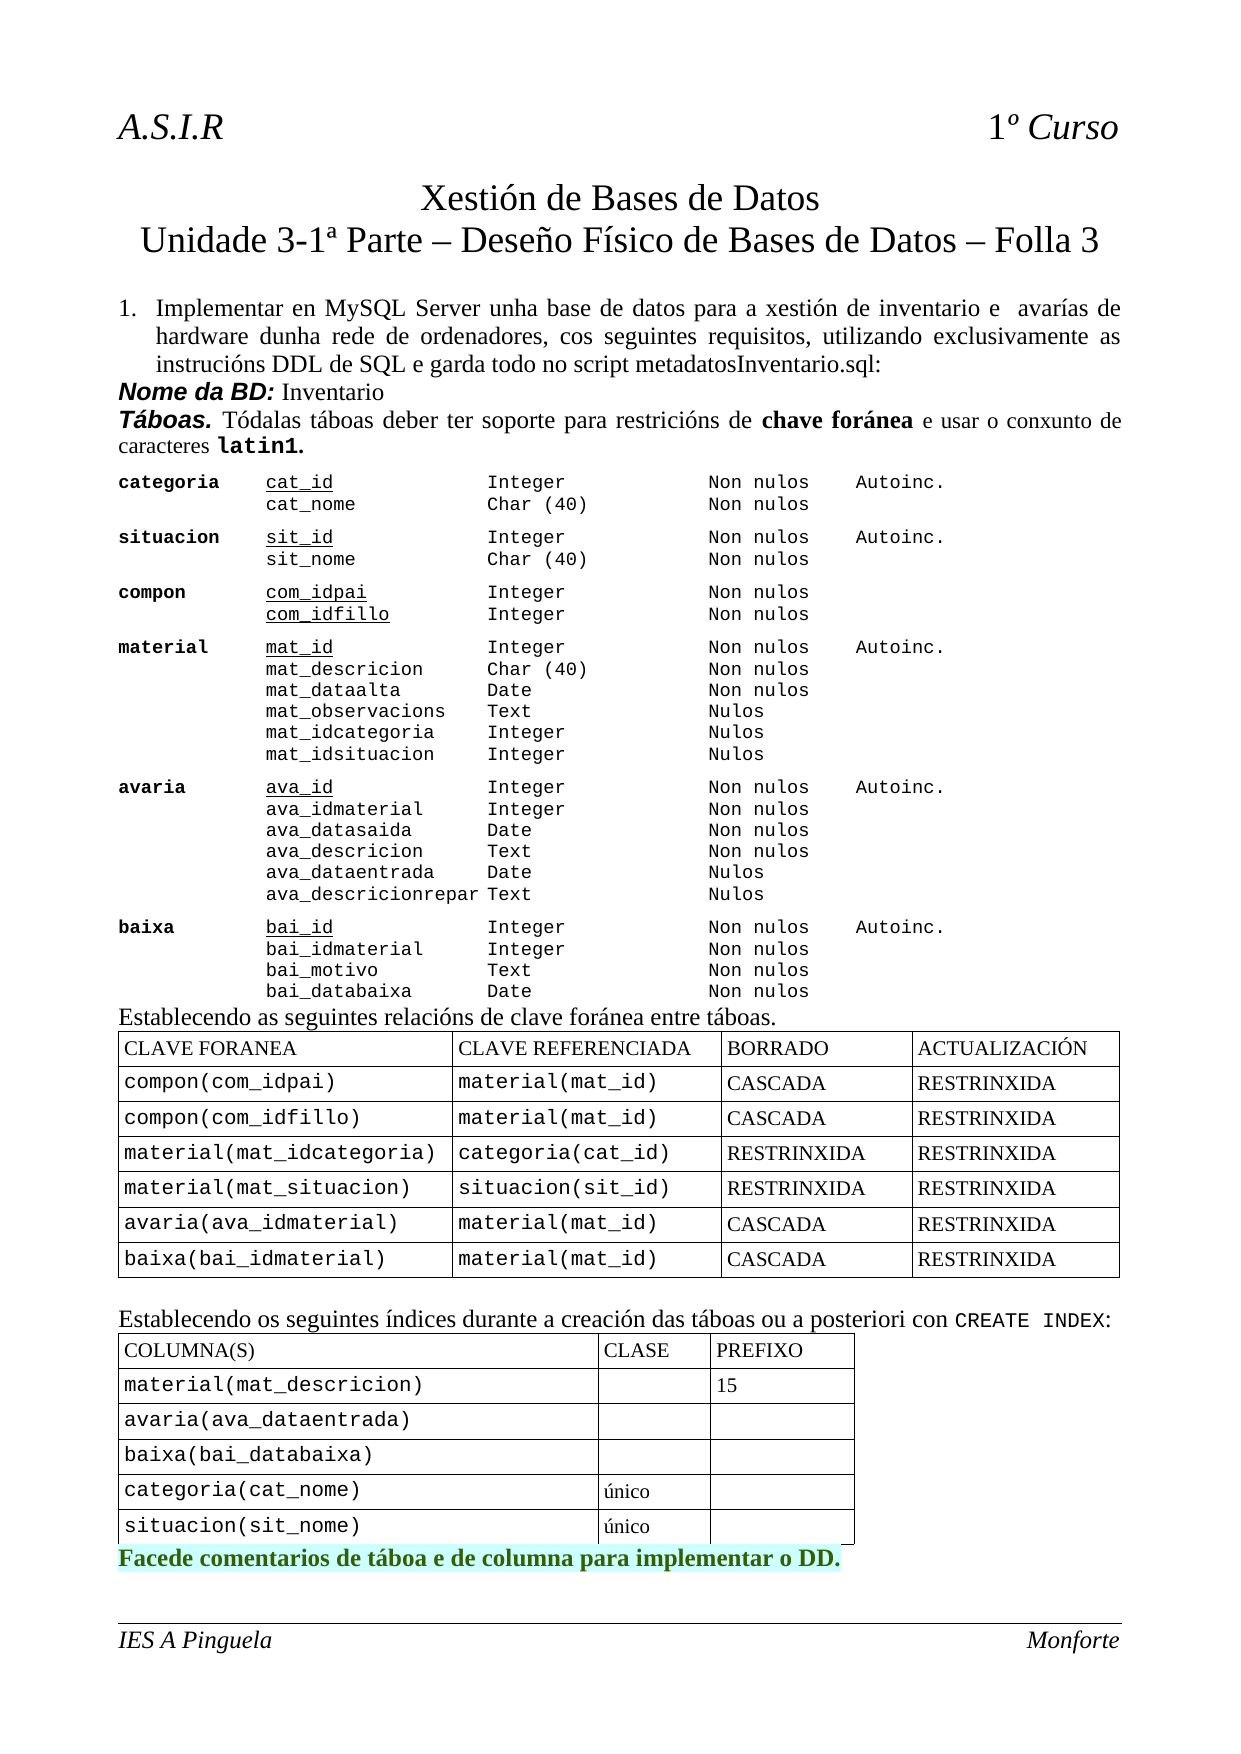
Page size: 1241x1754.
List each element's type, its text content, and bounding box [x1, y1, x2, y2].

table_cell material(mat_id) [453, 1208, 721, 1242]
table_cell único [599, 1475, 710, 1509]
table_cell situacion(sit_id) [453, 1172, 721, 1207]
table_header PREFIXO [711, 1334, 854, 1368]
subtitle ava_datasaida Date Non nulos [266, 821, 1122, 842]
table_cell RESTRINXIDA [913, 1067, 1119, 1101]
table_cell CASCADA [722, 1102, 912, 1136]
table_cell material(mat_situacion) [119, 1172, 452, 1207]
table_cell RESTRINXIDA [913, 1172, 1119, 1207]
table_cell RESTRINXIDA [913, 1137, 1119, 1171]
text bai_motivo Text Non nulos [266, 961, 1122, 982]
subtitle cat_nome Char (40) Non nulos [266, 494, 1122, 516]
table_cell situacion(sit_nome) [119, 1510, 598, 1544]
table_cell RESTRINXIDA [722, 1172, 912, 1207]
text bai_databaixa Date Non nulos [266, 982, 1122, 1003]
text ava_descricion Text Non nulos [192, 842, 1122, 863]
table_cell compon(com_idfillo) [119, 1102, 452, 1136]
table_cell CASCADA [722, 1067, 912, 1101]
table_cell [599, 1369, 710, 1403]
list Implementar en MySQL Server unha base de datos para a xestión de inventario e avarías de hardware dunha rede de ordenadores, cos seguintes requisitos, utilizando exclusivamente as instrucións DDL de SQL e garda todo no script metadatosInventario.sql: [118, 294, 1122, 377]
text sit_nome Char (40) Non nulos [266, 549, 1122, 571]
table_cell avaria(ava_idmaterial) [119, 1208, 452, 1242]
table_cell categoria(cat_id) [453, 1137, 721, 1171]
table_cell baixa(bai_databaixa) [119, 1440, 598, 1474]
table_cell [711, 1475, 854, 1509]
table_cell [599, 1440, 710, 1474]
table_header CLAVE FORANEA [119, 1032, 452, 1066]
table_cell RESTRINXIDA [913, 1208, 1119, 1242]
text categoria cat_id Integer Non nulos Autoinc. [118, 473, 1122, 494]
subtitle mat_descricion Char (40) Non nulos [266, 659, 1122, 681]
table_cell RESTRINXIDA [913, 1243, 1119, 1277]
text compon com_idpai Integer Non nulos [118, 583, 1122, 604]
text situacion sit_id Integer Non nulos Autoinc. [118, 528, 1122, 549]
table_header CLAVE REFERENCIADA [453, 1032, 721, 1066]
table_header CLASE [599, 1334, 710, 1368]
table_cell material(mat_descricion) [119, 1369, 598, 1403]
subtitle mat_idsituacion Integer Nulos [266, 744, 1122, 766]
table_cell material(mat_id) [453, 1243, 721, 1277]
text Establecendo as seguintes relacións de clave foránea entre táboas. [118, 1003, 1122, 1031]
table_header COLUMNA(S) [119, 1334, 598, 1368]
text ava_dataentrada Date Nulos [192, 863, 1122, 884]
table_cell CASCADA [722, 1243, 912, 1277]
text Xestión de Bases de Datos [118, 177, 1122, 219]
text baixa bai_id Integer Non nulos Autoinc. [118, 918, 1122, 939]
table_cell [711, 1404, 854, 1438]
text Unidade 3-1ª Parte – Deseño Físico de Bases de Datos – Folla 3 [118, 219, 1122, 260]
text ava_descricionrepar Text Nulos [192, 884, 1122, 906]
text Nome da BD: Inventario [118, 377, 1122, 406]
text ava_idmaterial Integer Non nulos [266, 799, 1122, 821]
table_cell material(mat_idcategoria) [119, 1137, 452, 1171]
text Establecendo os seguintes índices durante a creación das táboas ou a posteriori con CREATE INDEX: [118, 1305, 1122, 1333]
table_cell RESTRINXIDA [913, 1102, 1119, 1136]
table_cell material(mat_id) [453, 1102, 721, 1136]
text Táboas. Tódalas táboas deber ter soporte para restricións de chave foránea e usar o conxunto de caracteres latin1. [118, 406, 1122, 461]
table_cell [711, 1440, 854, 1474]
text bai_idmaterial Integer Non nulos [266, 939, 1122, 961]
text com_idfillo Integer Non nulos [266, 604, 1122, 626]
text material mat_id Integer Non nulos Autoinc. [118, 638, 1122, 659]
table_cell baixa(bai_idmaterial) [119, 1243, 452, 1277]
table_header BORRADO [722, 1032, 912, 1066]
table_cell avaria(ava_dataentrada) [119, 1404, 598, 1438]
table_cell [711, 1510, 854, 1544]
table_cell compon(com_idpai) [119, 1067, 452, 1101]
text Facede comentarios de táboa e de columna para implementar o DD. [118, 1544, 1122, 1572]
table_cell [599, 1404, 710, 1438]
table_header ACTUALIZACIÓN [913, 1032, 1119, 1066]
table_cell RESTRINXIDA [722, 1137, 912, 1171]
table_cell único [599, 1510, 710, 1544]
table_cell 15 [711, 1369, 854, 1403]
table_cell material(mat_id) [453, 1067, 721, 1101]
table_cell CASCADA [722, 1208, 912, 1242]
subtitle mat_dataalta Date Non nulos [266, 681, 1122, 702]
subtitle mat_observacions Text Nulos [266, 702, 1122, 723]
table_cell categoria(cat_nome) [119, 1475, 598, 1509]
text mat_idcategoria Integer Nulos [266, 723, 1122, 744]
text avaria ava_id Integer Non nulos Autoinc. [118, 778, 1122, 799]
